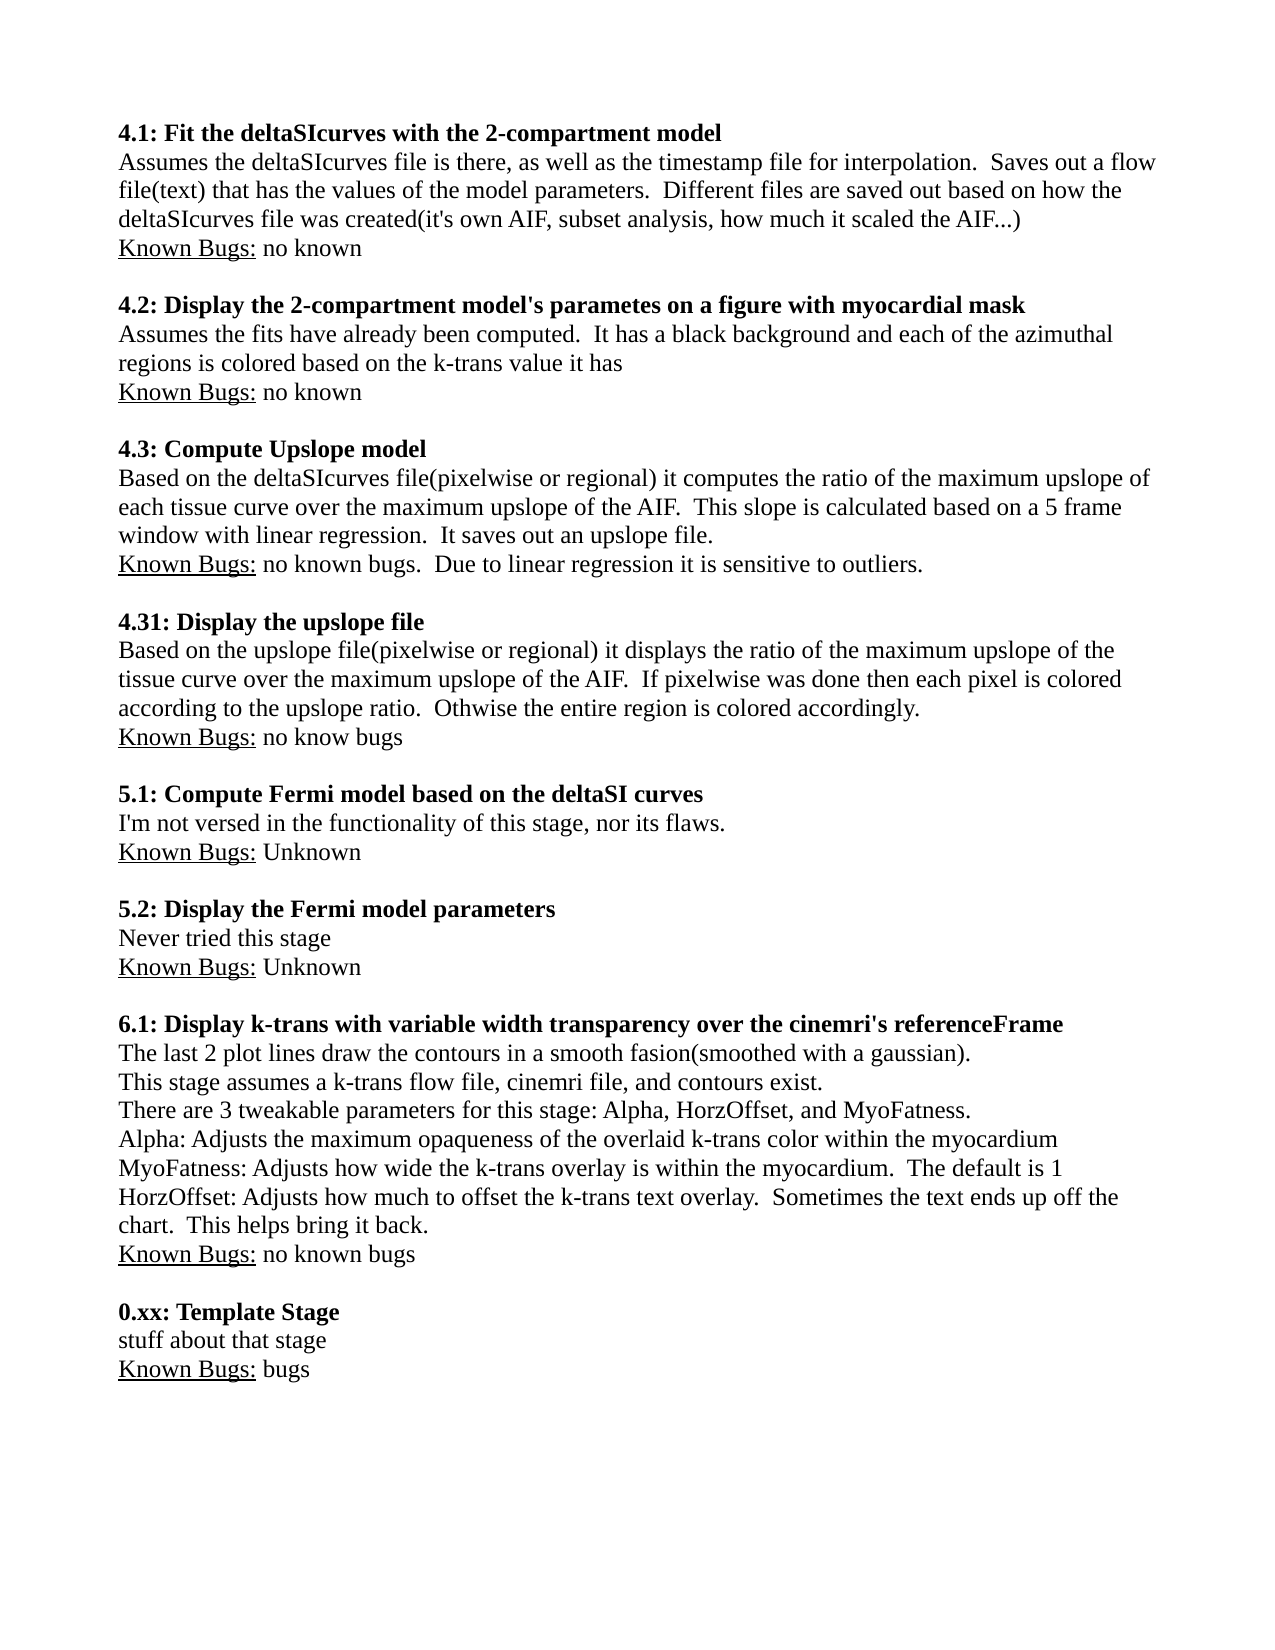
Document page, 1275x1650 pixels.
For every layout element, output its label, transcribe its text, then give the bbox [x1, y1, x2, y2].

text Known Bugs: Unknown [118, 952, 1157, 981]
text 5.1: Compute Fermi model based on the deltaSI curves [118, 779, 1157, 808]
text There are 3 tweakable parameters for this stage: Alpha, HorzOffset, and MyoFatness. [118, 1096, 1157, 1124]
text 4.2: Display the 2-compartment model's parametes on a figure with myocardial mask [118, 291, 1157, 319]
text 4.3: Compute Upslope model [118, 434, 1157, 463]
text Known Bugs: Unknown [118, 837, 1157, 866]
text Based on the upslope file(pixelwise or regional) it displays the ratio of the maximum upslope of the tissue curve over the maximum upslope of the AIF. If pixelwise was done then each pixel is colored according to the upslope ratio. Othwise the entire region is colored accordingly. [118, 636, 1157, 722]
text I'm not versed in the functionality of this stage, nor its flaws. [118, 808, 1157, 837]
text 0.xx: Template Stage [118, 1297, 1157, 1326]
text stuff about that stage [118, 1326, 1157, 1354]
text This stage assumes a k-trans flow file, cinemri file, and contours exist. [118, 1067, 1157, 1096]
text The last 2 plot lines draw the contours in a smooth fasion(smoothed with a gaussian). [118, 1038, 1157, 1067]
text 4.31: Display the upslope file [118, 607, 1157, 636]
text Known Bugs: bugs [118, 1354, 1157, 1383]
text HorzOffset: Adjusts how much to offset the k-trans text overlay. Sometimes the text ends up off the chart. This helps bring it back. [118, 1182, 1157, 1239]
text Based on the deltaSIcurves file(pixelwise or regional) it computes the ratio of the maximum upslope of each tissue curve over the maximum upslope of the AIF. This slope is calculated based on a 5 frame window with linear regression. It saves out an upslope file. [118, 463, 1157, 549]
text Known Bugs: no know bugs [118, 722, 1157, 751]
text Never tried this stage [118, 923, 1157, 952]
text 5.2: Display the Fermi model parameters [118, 894, 1157, 923]
text Assumes the deltaSIcurves file is there, as well as the timestamp file for interpolation. Saves out a flow file(text) that has the values of the model parameters. Different files are saved out based on how the deltaSIcurves file was created(it's own AIF, subset analysis, how much it scaled the AIF...) [118, 147, 1157, 233]
text Known Bugs: no known bugs [118, 1239, 1157, 1268]
text Known Bugs: no known [118, 233, 1157, 262]
text MyoFatness: Adjusts how wide the k-trans overlay is within the myocardium. The default is 1 [118, 1153, 1157, 1182]
text Alpha: Adjusts the maximum opaqueness of the overlaid k-trans color within the myocardium [118, 1124, 1157, 1153]
text Known Bugs: no known [118, 377, 1157, 406]
text 6.1: Display k-trans with variable width transparency over the cinemri's referenceFrame [118, 1009, 1157, 1038]
text Assumes the fits have already been computed. It has a black background and each of the azimuthal regions is colored based on the k-trans value it has [118, 319, 1157, 377]
text 4.1: Fit the deltaSIcurves with the 2-compartment model [118, 118, 1157, 147]
text Known Bugs: no known bugs. Due to linear regression it is sensitive to outliers. [118, 549, 1157, 578]
